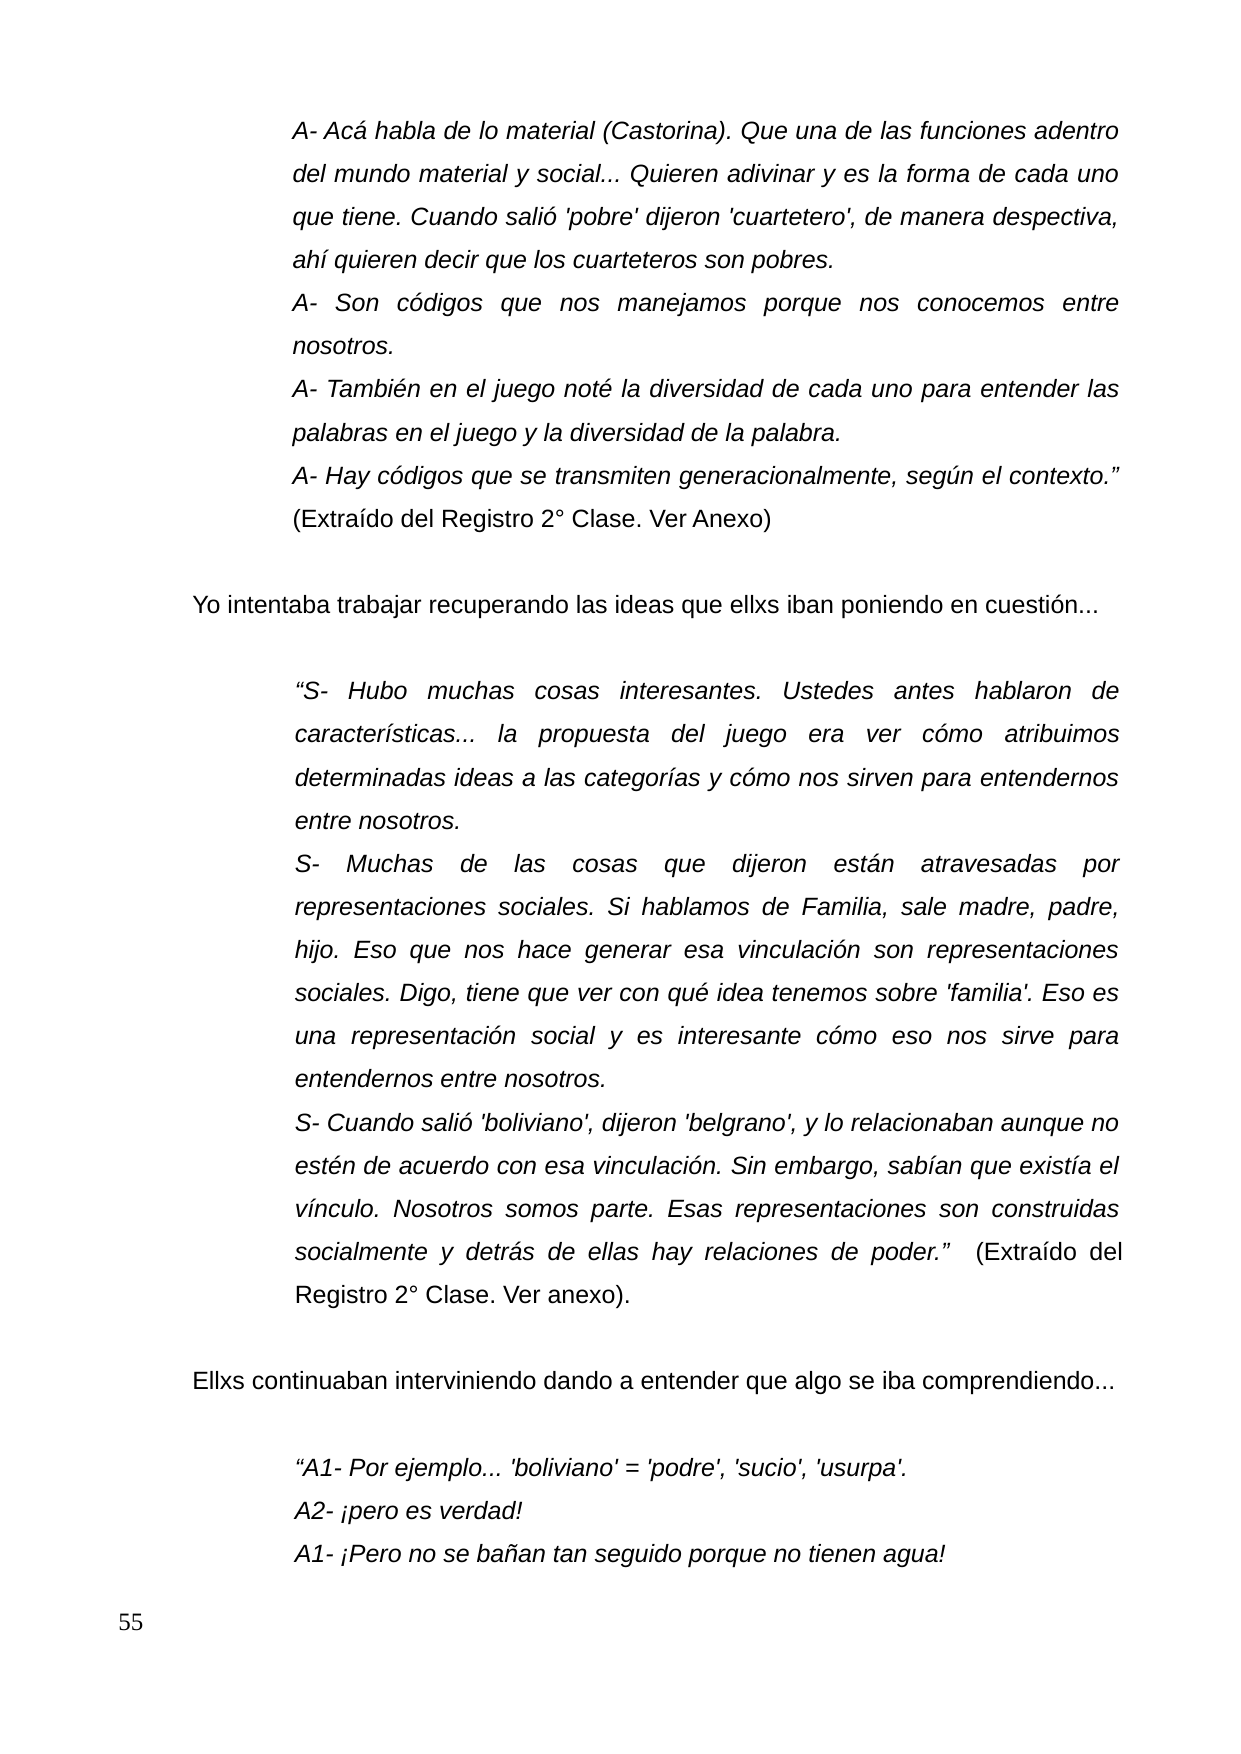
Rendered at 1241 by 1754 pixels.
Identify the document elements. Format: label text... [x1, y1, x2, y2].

text A1- ¡Pero no se bañan tan seguido porque no tienen agua! [294, 1539, 1123, 1567]
text A- Son códigos que nos manejamos porque nos conocemos entre nosotros. [292, 288, 1123, 360]
text S- Muchas de las cosas que dijeron están atravesadas por representaciones sociales. Si hablamos de Familia, sale madre, padre, hijo. Eso que nos hace generar esa vinculación son representaciones sociales. Digo, tiene que ver con qué idea tenemos sobre 'familia'. Eso es una representación social y es interesante cómo eso nos sirve para entendernos entre nosotros. [294, 849, 1123, 1093]
text S- Cuando salió 'boliviano', dijeron 'belgrano', y lo relacionaban aunque no estén de acuerdo con esa vinculación. Sin embargo, sabían que existía el vínculo. Nosotros somos parte. Esas representaciones son construidas socialmente y detrás de ellas hay relaciones de poder.” (Extraído del Registro 2° Clase. Ver anexo). [294, 1107, 1123, 1309]
text A- También en el juego noté la diversidad de cada uno para entender las palabras en el juego y la diversidad de la palabra. [292, 374, 1123, 446]
text A2- ¡pero es verdad! [294, 1496, 1123, 1524]
text Yo intentaba trabajar recuperando las ideas que ellxs iban poniendo en cuestión... [118, 590, 1123, 619]
text A- Acá habla de lo material (Castorina). Que una de las funciones adentro del mundo material y social... Quieren adivinar y es la forma de cada uno que tiene. Cuando salió 'pobre' dijeron 'cuartetero', de manera despectiva, ahí quieren decir que los cuarteteros son pobres. [292, 116, 1123, 274]
text A- Hay códigos que se transmiten generacionalmente, según el contexto.” (Extraído del Registro 2° Clase. Ver Anexo) [292, 461, 1123, 532]
text “A1- Por ejemplo... 'boliviano' = 'podre', 'sucio', 'usurpa'. [294, 1452, 1123, 1481]
text “S- Hubo muchas cosas interesantes. Ustedes antes hablaron de características... la propuesta del juego era ver cómo atribuimos determinadas ideas a las categorías y cómo nos sirven para entendernos entre nosotros. [294, 676, 1123, 834]
text Ellxs continuaban interviniendo dando a entender que algo se iba comprendiendo... [118, 1366, 1123, 1395]
